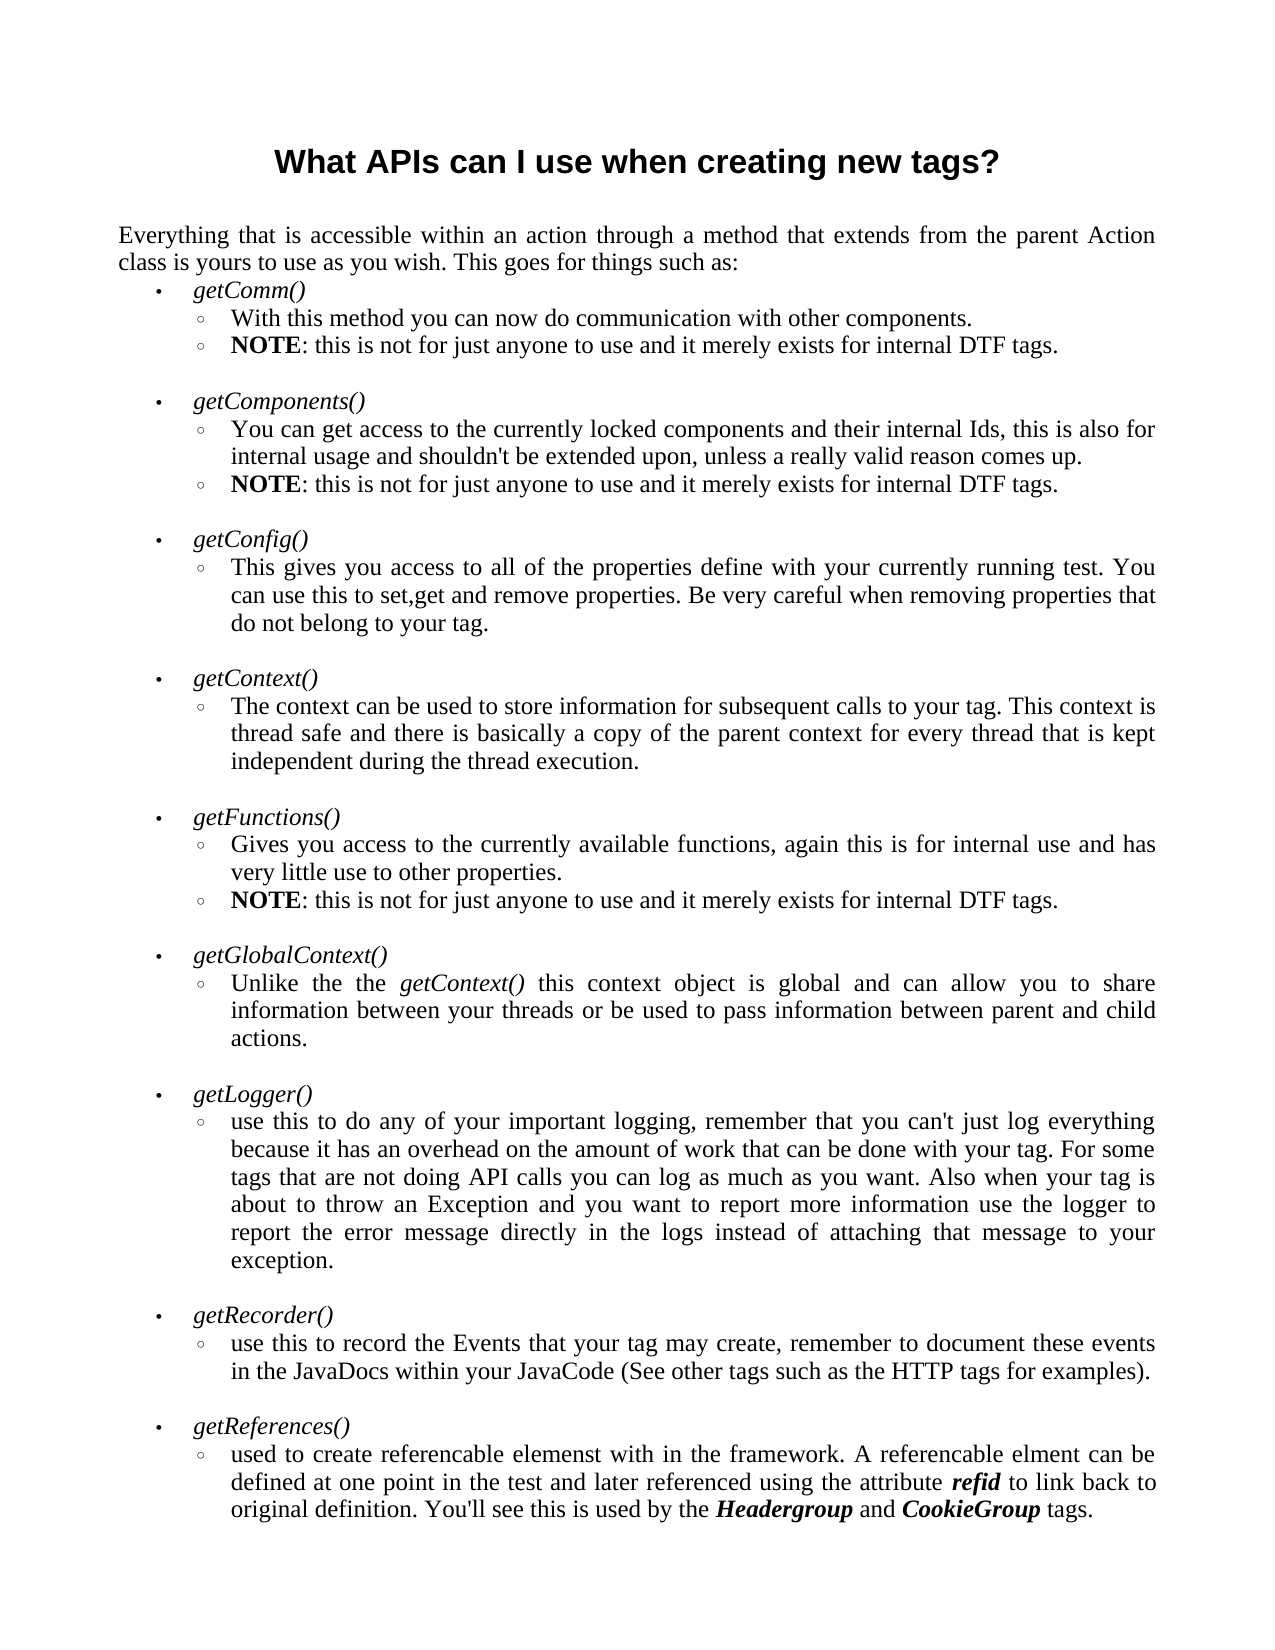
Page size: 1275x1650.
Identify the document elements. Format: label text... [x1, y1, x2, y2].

list used to create referencable elemenst with in the framework. A referencable elment can be defined at one point in the test and later referenced using the attribute refid to link back to original definition. You'll see this is used by the Headergroup and CookieGroup tags. [193, 1440, 1157, 1523]
list getContext() [156, 664, 1157, 692]
list use this to do any of your important logging, remember that you can't just log everything because it has an overhead on the amount of work that can be done with your tag. For some tags that are not doing API calls you can log as much as you want. Also when your tag is about to throw an Exception and you want to report more information use the logger to report the error message directly in the logs instead of attaching that message to your exception. [193, 1107, 1157, 1274]
list getComponents() [156, 387, 1157, 415]
list getConfig() [156, 526, 1157, 553]
list getGlobalContext() [156, 941, 1157, 969]
list The context can be used to store information for subsequent calls to your tag. This context is thread safe and there is basically a copy of the parent context for every thread that is kept independent during the thread execution. [193, 692, 1157, 775]
list Gives you access to the currently available functions, again this is for internal use and has very little use to other properties. [193, 830, 1157, 886]
list This gives you access to all of the properties define with your currently running test. You can use this to set,get and remove properties. Be very careful when removing properties that do not belong to your tag. [193, 553, 1157, 636]
text Everything that is accessible within an action through a method that extends from the parent Action class is yours to use as you wish. This goes for things such as: [118, 221, 1157, 276]
list getReferences() [156, 1412, 1157, 1440]
list NOTE: this is not for just anyone to use and it merely exists for internal DTF tags. [193, 470, 1157, 498]
list getRecorder() [156, 1301, 1157, 1329]
list getComm() [156, 276, 1157, 304]
list use this to record the Events that your tag may create, remember to document these events in the JavaDocs within your JavaCode (See other tags such as the HTTP tags for examples). [193, 1329, 1157, 1384]
list getFunctions() [156, 803, 1157, 830]
list NOTE: this is not for just anyone to use and it merely exists for internal DTF tags. [193, 886, 1157, 913]
list With this method you can now do communication with other components. [193, 304, 1157, 332]
list Unlike the the getContext() this context object is global and can allow you to share information between your threads or be used to pass information between parent and child actions. [193, 969, 1157, 1052]
list NOTE: this is not for just anyone to use and it merely exists for internal DTF tags. [193, 332, 1157, 359]
list getLogger() [156, 1080, 1157, 1107]
list You can get access to the currently locked components and their internal Ids, this is also for internal usage and shouldn't be extended upon, unless a really valid reason comes up. [193, 415, 1157, 470]
subtitle What APIs can I use when creating new tags? [118, 143, 1157, 181]
